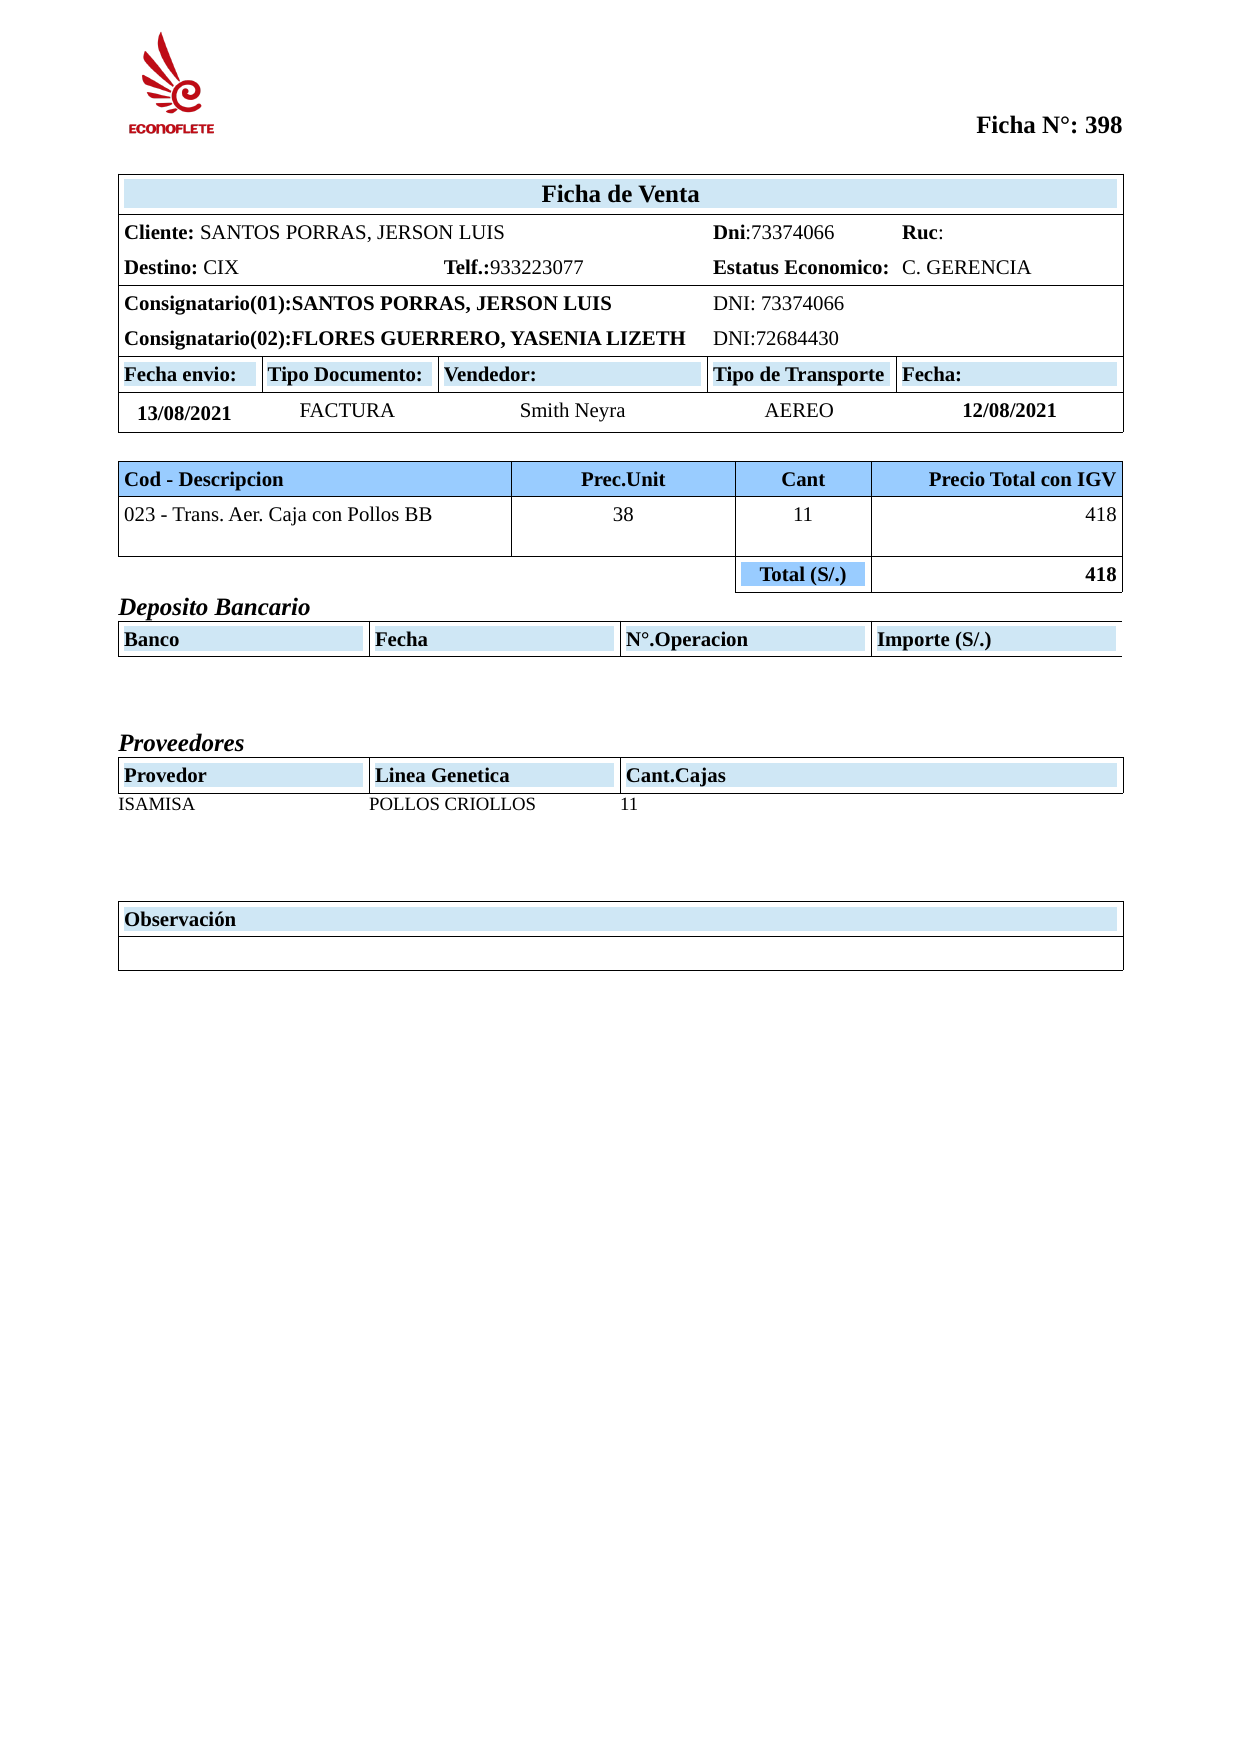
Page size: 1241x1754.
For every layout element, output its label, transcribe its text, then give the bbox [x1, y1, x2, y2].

table_cell Ruc: [896, 215, 1123, 249]
table_cell [369, 858, 620, 879]
table_cell Vendedor: [439, 357, 707, 392]
table_cell [620, 836, 1123, 858]
picture [118, 31, 225, 134]
table_cell DNI: 73374066 [707, 286, 1123, 321]
table_cell [620, 815, 1123, 836]
table_cell [620, 858, 1123, 879]
table_header Banco [119, 622, 369, 656]
table_cell Fecha: [897, 357, 1123, 392]
table_header Precio Total con IGV [872, 462, 1122, 496]
table_cell Consignatario(02):FLORES GUERRERO, YASENIA LIZETH [119, 321, 707, 356]
table_cell Tipo de Transporte [708, 357, 896, 392]
table_cell Smith Neyra [438, 393, 707, 432]
table_cell [369, 657, 620, 680]
table_cell [369, 705, 620, 728]
table_cell 11 [736, 497, 871, 556]
table_cell [118, 836, 369, 858]
table_cell Consignatario(01):SANTOS PORRAS, JERSON LUIS [119, 286, 707, 321]
table_cell Dni:73374066 [707, 215, 896, 249]
table_header Fecha [370, 622, 620, 656]
table_cell [511, 557, 735, 592]
table_cell [620, 680, 871, 704]
table_cell Estatus Economico: [707, 249, 896, 285]
table_header Linea Genetica [370, 758, 620, 793]
table_cell 13/08/2021 [119, 393, 262, 432]
table_cell Tipo Documento: [263, 357, 438, 392]
table_cell C. GERENCIA [896, 249, 1123, 285]
table_cell 38 [512, 497, 735, 556]
table_cell [369, 815, 620, 836]
table_cell DNI:72684430 [707, 321, 1123, 356]
table_cell AEREO [707, 393, 896, 432]
table_cell [620, 879, 1123, 901]
table_cell [118, 680, 369, 704]
table_cell 418 [872, 497, 1122, 556]
table_cell POLLOS CRIOLLOS [369, 794, 620, 814]
table_header Prec.Unit [512, 462, 735, 496]
table_header Ficha de Venta [119, 175, 1123, 214]
table_cell [118, 858, 369, 879]
table_cell Fecha envio: [119, 357, 262, 392]
table_cell [119, 937, 1123, 969]
table_cell [620, 657, 871, 680]
text Proveedores [118, 728, 1122, 757]
table_header Importe (S/.) [872, 622, 1122, 656]
text Deposito Bancario [118, 592, 1122, 621]
table_cell 12/08/2021 [896, 393, 1123, 432]
table_cell 023 - Trans. Aer. Caja con Pollos BB [119, 497, 511, 556]
table_header Observación [119, 902, 1123, 936]
table_cell [118, 657, 369, 680]
table_header Cant.Cajas [621, 758, 1123, 793]
table_cell 11 [620, 794, 1123, 814]
table_header N°.Operacion [621, 622, 871, 656]
table_cell FACTURA [262, 393, 438, 432]
table_header Cod - Descripcion [119, 462, 511, 496]
table_cell [118, 879, 369, 901]
table_cell Total (S/.) [736, 557, 871, 592]
table_cell [871, 680, 1122, 704]
table_cell [118, 815, 369, 836]
table_header Provedor [119, 758, 369, 793]
table_header Cant [736, 462, 871, 496]
table_cell [118, 557, 511, 592]
table_cell ISAMISA [118, 794, 369, 814]
table_cell Telf.:933223077 [438, 249, 707, 285]
table_cell Destino: CIX [119, 249, 438, 285]
table_cell [369, 680, 620, 704]
table_cell [871, 657, 1122, 680]
table_cell [620, 705, 871, 728]
table_cell [118, 705, 369, 728]
table_cell [369, 879, 620, 901]
table_cell Cliente: SANTOS PORRAS, JERSON LUIS [119, 215, 707, 249]
table_cell [369, 836, 620, 858]
table_cell 418 [872, 557, 1122, 592]
table_cell [871, 705, 1122, 728]
